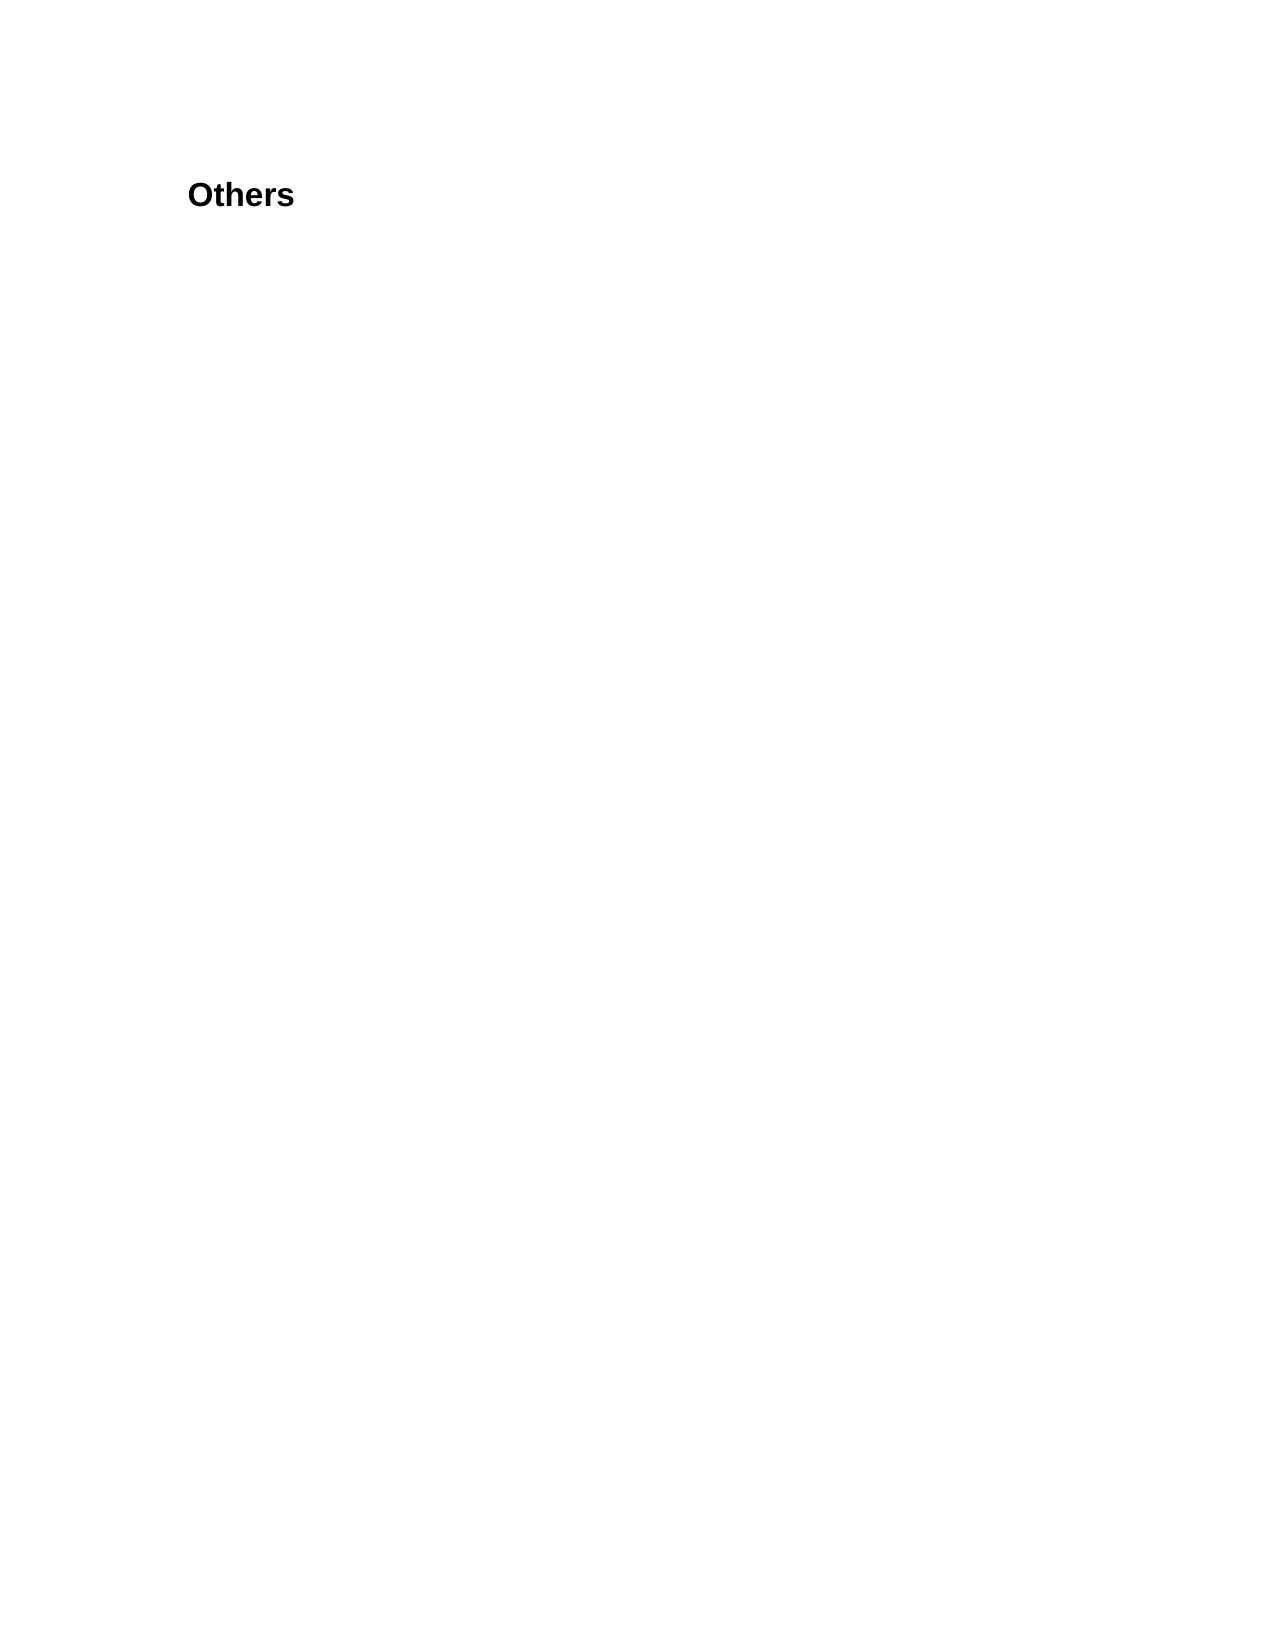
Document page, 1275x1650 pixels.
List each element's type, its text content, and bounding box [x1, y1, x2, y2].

subtitle Others [187, 175, 1087, 213]
